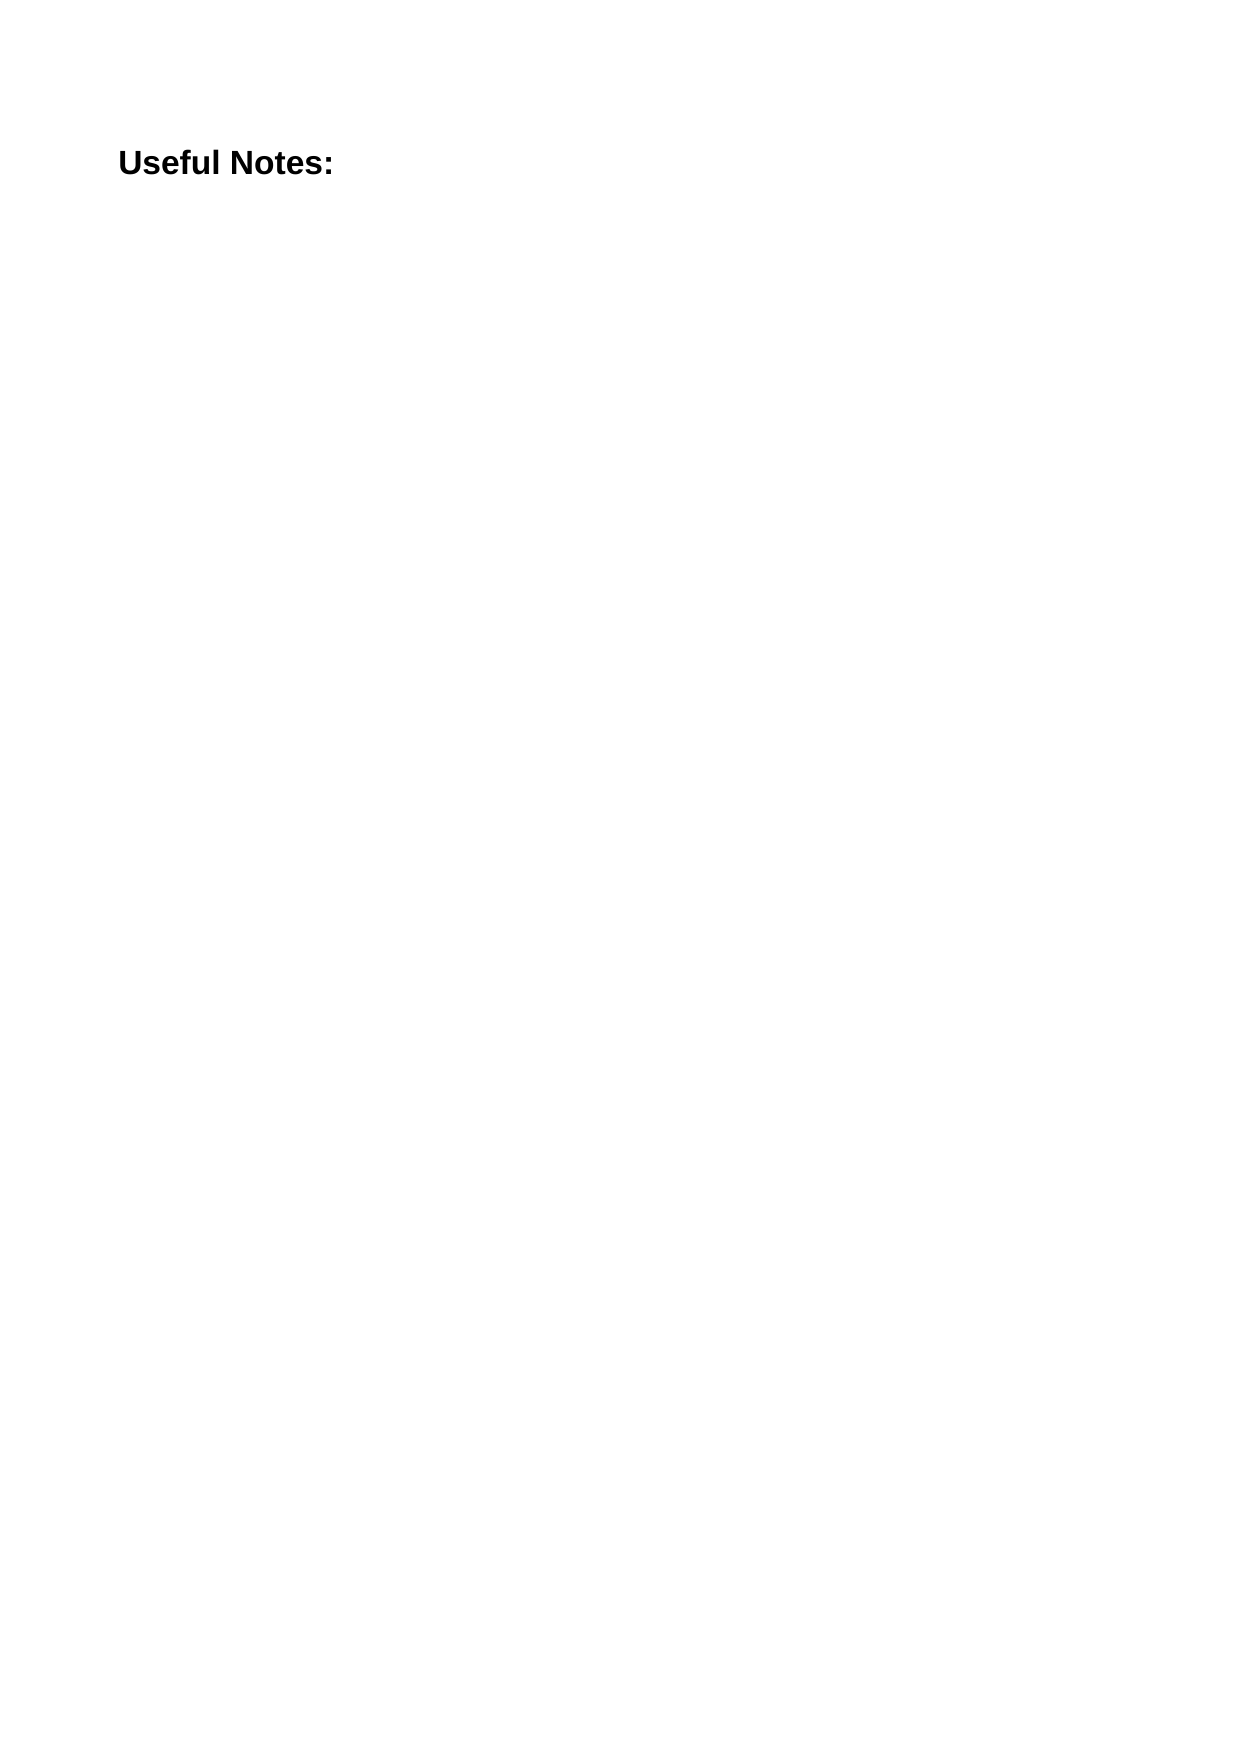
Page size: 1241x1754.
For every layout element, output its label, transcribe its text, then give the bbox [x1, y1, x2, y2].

subtitle Useful Notes: [118, 143, 1122, 182]
